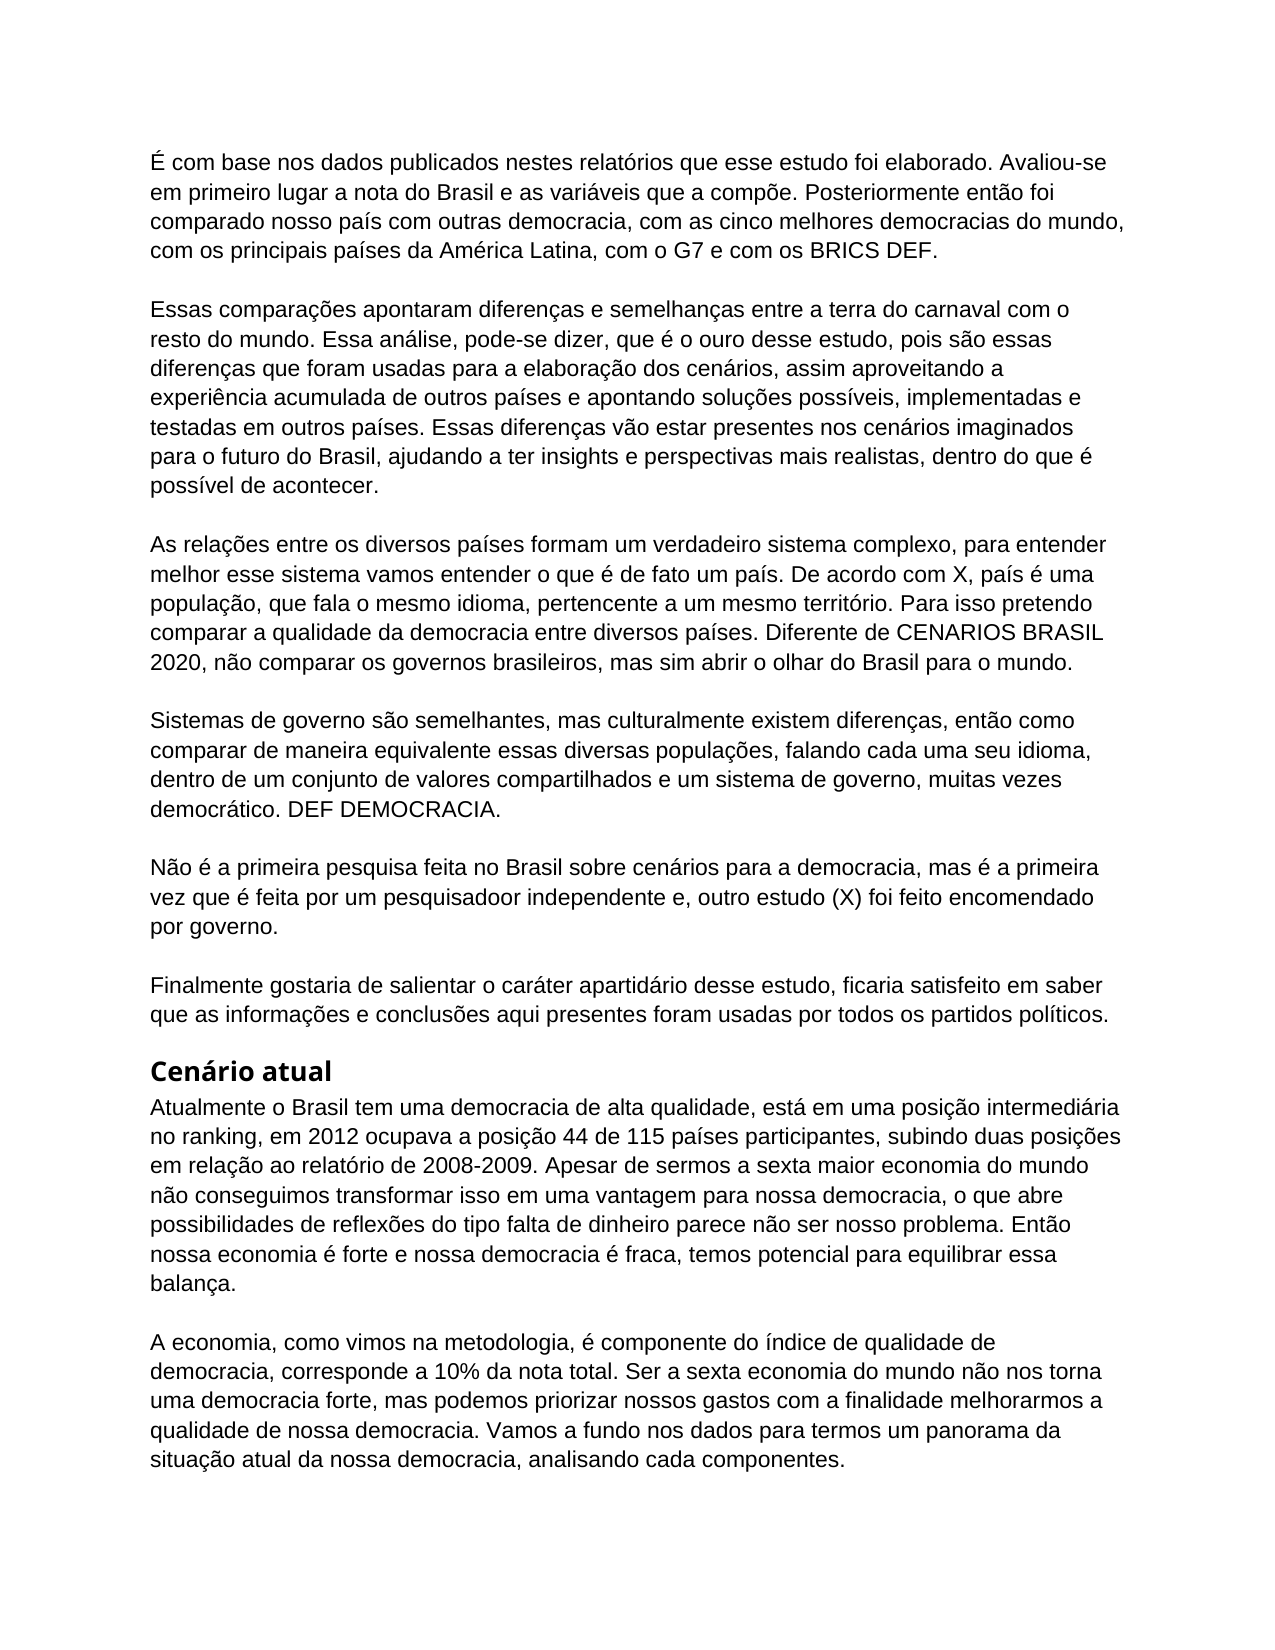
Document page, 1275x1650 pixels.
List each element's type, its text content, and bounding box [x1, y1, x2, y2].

text A economia, como vimos na metodologia, é componente do índice de qualidade de democracia, corresponde a 10% da nota total. Ser a sexta economia do mundo não nos torna uma democracia forte, mas podemos priorizar nossos gastos com a finalidade melhorarmos a qualidade de nossa democracia. Vamos a fundo nos dados para termos um panorama da situação atual da nossa democracia, analisando cada componentes. [150, 1329, 1125, 1473]
text Finalmente gostaria de salientar o caráter apartidário desse estudo, ficaria satisfeito em saber que as informações e conclusões aqui presentes foram usadas por todos os partidos políticos. [150, 972, 1125, 1027]
text As relações entre os diversos países formam um verdadeiro sistema complexo, para entender melhor esse sistema vamos entender o que é de fato um país. De acordo com X, país é uma população, que fala o mesmo idioma, pertencente a um mesmo território. Para isso pretendo comparar a qualidade da democracia entre diversos países. Diferente de CENARIOS BRASIL 2020, não comparar os governos brasileiros, mas sim abrir o olhar do Brasil para o mundo. [150, 532, 1125, 675]
text Essas comparações apontaram diferenças e semelhanças entre a terra do carnaval com o resto do mundo. Essa análise, pode-se dizer, que é o ouro desse estudo, pois são essas diferenças que foram usadas para a elaboração dos cenários, assim aproveitando a experiência acumulada de outros países e apontando soluções possíveis, implementadas e testadas em outros países. Essas diferenças vão estar presentes nos cenários imaginados para o futuro do Brasil, ajudando a ter insights e perspectivas mais realistas, dentro do que é possível de acontecer. [150, 297, 1125, 499]
subtitle Cenário atual [150, 1052, 1125, 1089]
text Sistemas de governo são semelhantes, mas culturalmente existem diferenças, então como comparar de maneira equivalente essas diversas populações, falando cada uma seu idioma, dentro de um conjunto de valores compartilhados e um sistema de governo, muitas vezes democrático. DEF DEMOCRACIA. [150, 708, 1125, 822]
text Não é a primeira pesquisa feita no Brasil sobre cenários para a democracia, mas é a primeira vez que é feita por um pesquisadoor independente e, outro estudo (X) foi feito encomendado por governo. [150, 855, 1125, 939]
text É com base nos dados publicados nestes relatórios que esse estudo foi elaborado. Avaliou-se em primeiro lugar a nota do Brasil e as variáveis que a compõe. Posteriormente então foi comparado nosso país com outras democracia, com as cinco melhores democracias do mundo, com os principais países da América Latina, com o G7 e com os BRICS DEF. [150, 150, 1125, 264]
text Atualmente o Brasil tem uma democracia de alta qualidade, está em uma posição intermediária no ranking, em 2012 ocupava a posição 44 de 115 países participantes, subindo duas posições em relação ao relatório de 2008-2009. Apesar de sermos a sexta maior economia do mundo não conseguimos transformar isso em uma vantagem para nossa democracia, o que abre possibilidades de reflexões do tipo falta de dinheiro parece não ser nosso problema. Então nossa economia é forte e nossa democracia é fraca, temos potencial para equilibrar essa balança. [150, 1094, 1125, 1296]
